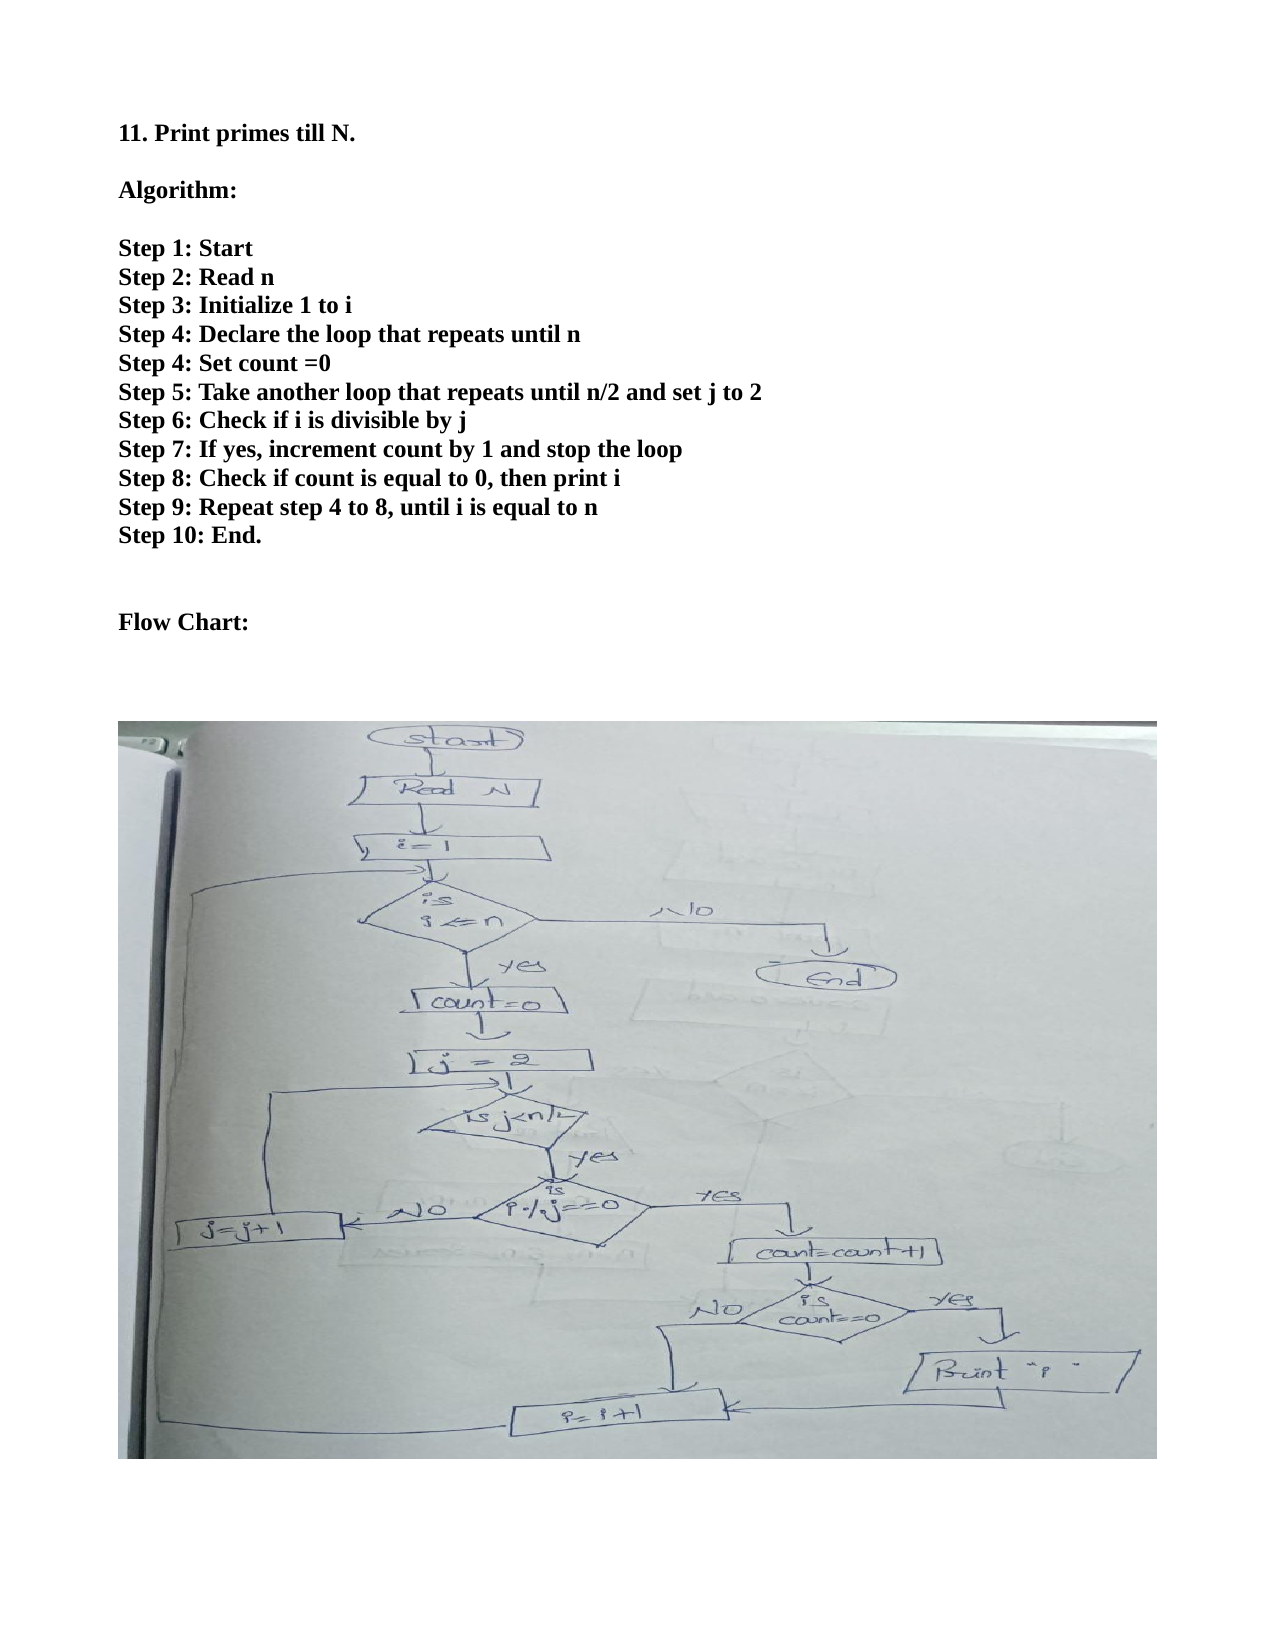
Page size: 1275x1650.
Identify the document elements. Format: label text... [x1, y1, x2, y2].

text Step 2: Read n [118, 262, 1157, 291]
text 11. Print primes till N. [118, 118, 1157, 147]
text Step 10: End. [118, 521, 1157, 549]
text Step 4: Set count =0 [118, 348, 1157, 377]
picture [118, 721, 1157, 1459]
text Step 8: Check if count is equal to 0, then print i [118, 463, 1157, 492]
text Step 1: Start [118, 233, 1157, 262]
text Step 6: Check if i is divisible by j [118, 406, 1157, 434]
text Step 7: If yes, increment count by 1 and stop the loop [118, 434, 1157, 463]
text Step 3: Initialize 1 to i [118, 291, 1157, 319]
text Step 4: Declare the loop that repeats until n [118, 319, 1157, 348]
text Algorithm: [118, 176, 1157, 204]
text Flow Chart: [118, 607, 1157, 636]
text Step 9: Repeat step 4 to 8, until i is equal to n [118, 492, 1157, 521]
text Step 5: Take another loop that repeats until n/2 and set j to 2 [118, 377, 1157, 406]
